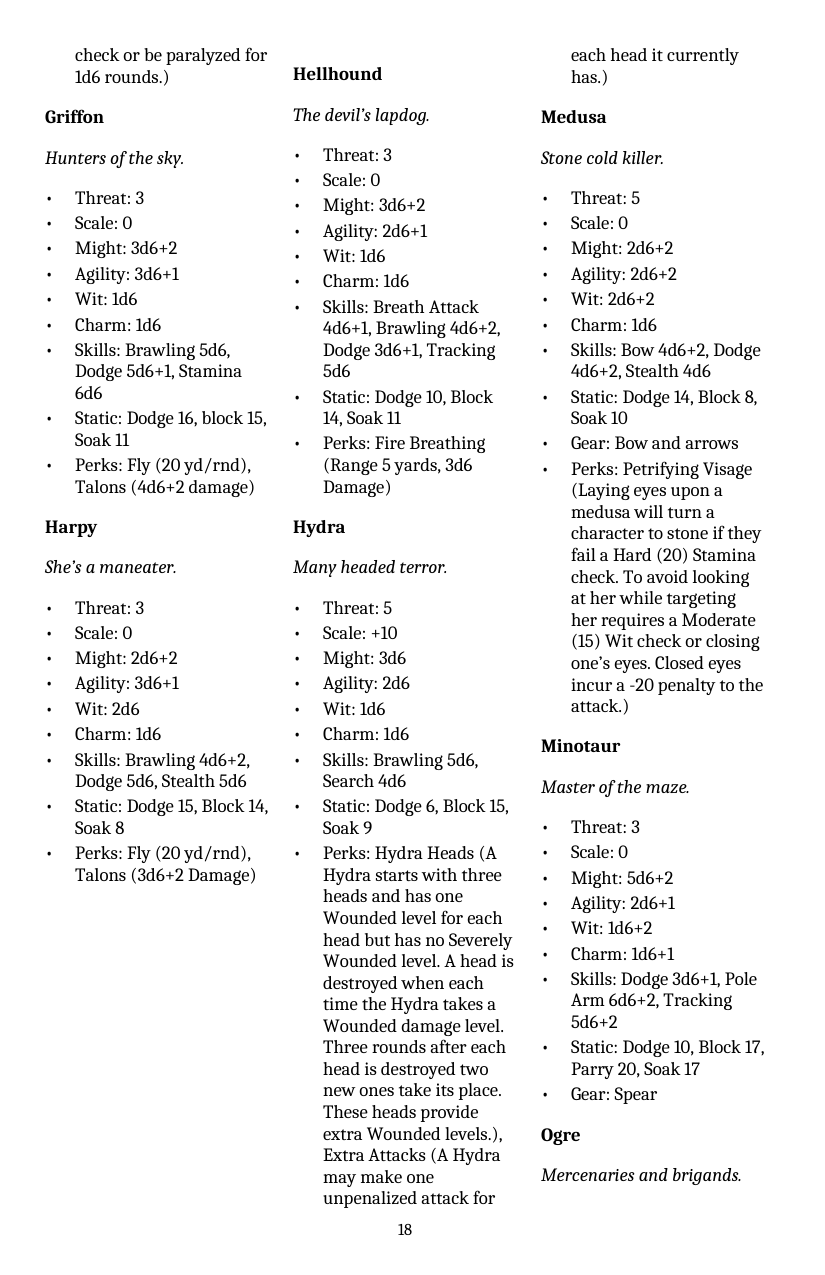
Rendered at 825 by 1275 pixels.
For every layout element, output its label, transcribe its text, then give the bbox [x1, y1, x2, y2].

list Might: 3d6+2 [293, 195, 517, 217]
list Agility: 2d6+1 [293, 220, 517, 242]
list Threat: 3 [541, 817, 765, 838]
text Mercenaries and brigands. [541, 1164, 765, 1186]
text Hellhound [293, 64, 517, 85]
list Might: 5d6+2 [541, 867, 765, 889]
list Static: Dodge 6, Block 15, Soak 9 [293, 796, 517, 839]
list Agility: 2d6+1 [541, 892, 765, 914]
list Threat: 3 [45, 597, 269, 619]
list Wit: 2d6 [45, 698, 269, 720]
list Skills: Bow 4d6+2, Dodge 4d6+2, Stealth 4d6 [541, 339, 765, 382]
text Stone cold killer. [541, 147, 765, 169]
list Charm: 1d6+1 [541, 943, 765, 965]
text Hydra [293, 517, 517, 538]
list Wit: 2d6+2 [541, 289, 765, 310]
list Threat: 3 [293, 144, 517, 166]
list Static: Dodge 14, Block 8, Soak 10 [541, 386, 765, 429]
list Perks: Fly (20 yd/rnd), Talons (4d6+2 damage) [45, 455, 269, 498]
list Scale: +10 [293, 622, 517, 644]
list Might: 2d6+2 [541, 238, 765, 260]
list Scale: 0 [541, 213, 765, 234]
list Charm: 1d6 [293, 271, 517, 292]
list Charm: 1d6 [45, 314, 269, 336]
text The devil’s lapdog. [293, 104, 517, 126]
list Gear: Spear [541, 1084, 765, 1105]
list Static: Dodge 16, block 15, Soak 11 [45, 408, 269, 451]
text She’s a maneater. [45, 557, 269, 578]
list Static: Dodge 10, Block 14, Soak 11 [293, 386, 517, 429]
list Scale: 0 [541, 842, 765, 863]
list Static: Dodge 10, Block 17, Parry 20, Soak 17 [541, 1037, 765, 1080]
text Griffon [45, 107, 269, 128]
list Threat: 5 [541, 187, 765, 209]
text Harpy [45, 517, 269, 538]
list Charm: 1d6 [45, 724, 269, 745]
text Ogre [541, 1124, 765, 1146]
list Might: 3d6+2 [45, 238, 269, 260]
list Wit: 1d6+2 [541, 918, 765, 939]
list Skills: Brawling 4d6+2, Dodge 5d6, Stealth 5d6 [45, 749, 269, 792]
list each head it currently has.) [541, 45, 765, 88]
list Might: 2d6+2 [45, 648, 269, 669]
list Perks: Petrifying Visage (Laying eyes upon a medusa will turn a character to stone if they fail a Hard (20) Stamina check. To avoid looking at her while targeting her requires a Moderate (15) Wit check or closing one’s eyes. Closed eyes incur a -20 penalty to the attack.) [541, 458, 765, 717]
list Perks: Fly (20 yd/rnd), Talons (3d6+2 Damage) [45, 843, 269, 886]
list Perks: Fire Breathing (Range 5 yards, 3d6 Damage) [293, 433, 517, 498]
list Might: 3d6 [293, 648, 517, 669]
list Agility: 2d6 [293, 673, 517, 695]
list Perks: Hydra Heads (A Hydra starts with three heads and has one Wounded level for each head but has no Severely Wounded level. A head is destroyed when each time the Hydra takes a Wounded damage level. Three rounds after each head is destroyed two new ones take its place. These heads provide extra Wounded levels.), Extra Attacks (A Hydra may make one unpenalized attack for [293, 843, 517, 1209]
list Static: Dodge 15, Block 14, Soak 8 [45, 796, 269, 839]
text Minotaur [541, 736, 765, 757]
list Wit: 1d6 [45, 289, 269, 310]
list Charm: 1d6 [293, 724, 517, 745]
text Many headed terror. [293, 557, 517, 578]
text Medusa [541, 107, 765, 128]
list Agility: 3d6+1 [45, 263, 269, 285]
list Gear: Bow and arrows [541, 433, 765, 455]
list Scale: 0 [45, 622, 269, 644]
list Scale: 0 [45, 213, 269, 234]
text Master of the maze. [541, 776, 765, 798]
list Skills: Brawling 5d6, Search 4d6 [293, 749, 517, 792]
list Scale: 0 [293, 170, 517, 191]
list Skills: Brawling 5d6, Dodge 5d6+1, Stamina 6d6 [45, 339, 269, 404]
list Threat: 5 [293, 597, 517, 619]
list Agility: 3d6+1 [45, 673, 269, 695]
list Agility: 2d6+2 [541, 263, 765, 285]
list Skills: Dodge 3d6+1, Pole Arm 6d6+2, Tracking 5d6+2 [541, 968, 765, 1033]
list Charm: 1d6 [541, 314, 765, 336]
list Skills: Breath Attack 4d6+1, Brawling 4d6+2, Dodge 3d6+1, Tracking 5d6 [293, 296, 517, 382]
list Wit: 1d6 [293, 246, 517, 267]
list check or be paralyzed for 1d6 rounds.) [45, 45, 269, 88]
list Threat: 3 [45, 187, 269, 209]
list Wit: 1d6 [293, 698, 517, 720]
text Hunters of the sky. [45, 147, 269, 169]
